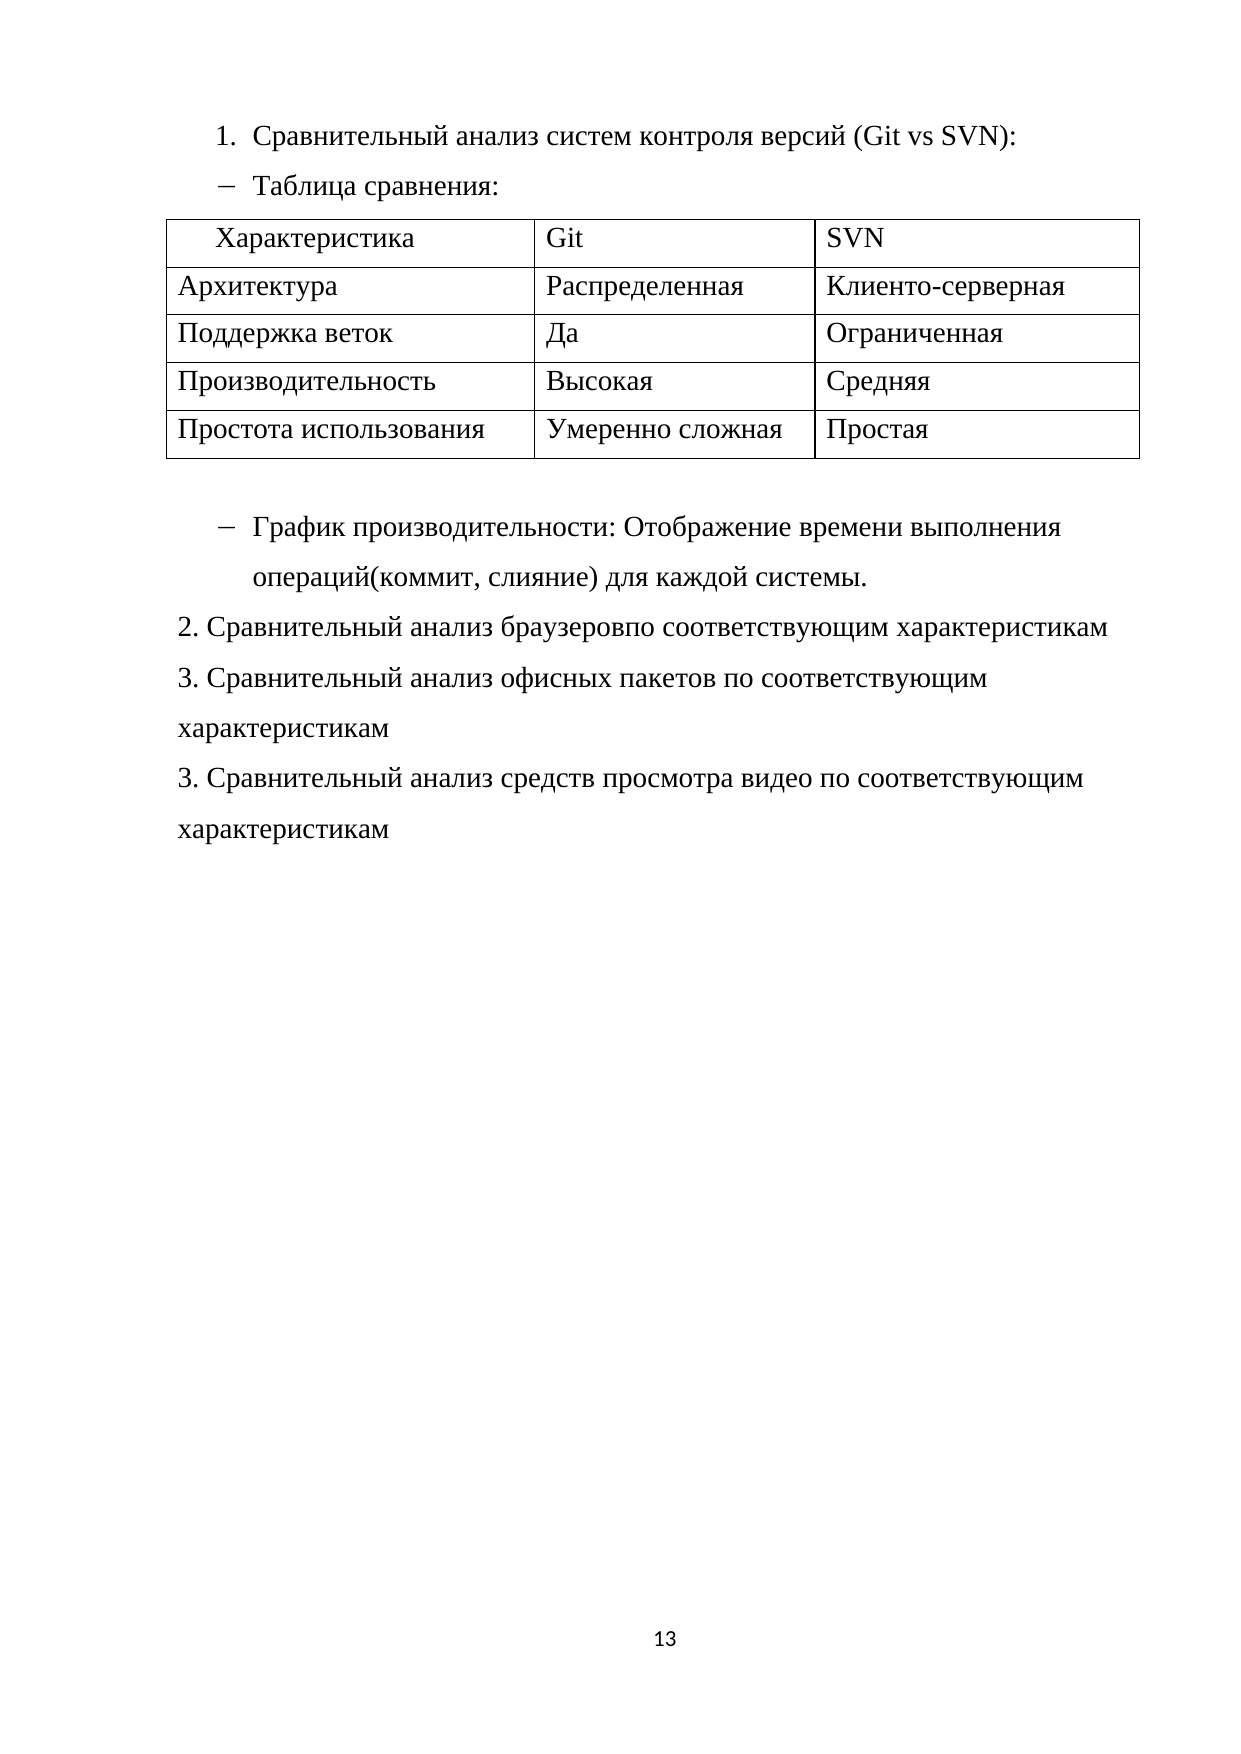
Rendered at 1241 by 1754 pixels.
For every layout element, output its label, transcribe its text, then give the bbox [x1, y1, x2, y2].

text 3. Сравнительный анализ офисных пакетов по соответствующим характеристикам [177, 660, 1152, 744]
list График производительности: Отображение времени выполнения операций(коммит, слияние) для каждой системы. [215, 509, 1152, 593]
table_cell Простота использования [167, 411, 534, 457]
table_cell Да [535, 315, 814, 362]
table_cell Производительность [167, 363, 534, 410]
table_cell Клиенто-серверная [816, 268, 1139, 314]
table_cell Ограниченная [816, 315, 1139, 362]
table_header SVN [816, 220, 1139, 267]
list Таблица сравнения: [215, 168, 1152, 202]
table_header Характеристика [167, 220, 534, 267]
text 2. Сравнительный анализ браузеровпо соответствующим характеристикам [177, 609, 1152, 643]
text 3. Сравнительный анализ средств просмотра видео по соответствующим характеристикам [177, 760, 1152, 844]
table_cell Распределенная [535, 268, 814, 314]
table_cell Высокая [535, 363, 814, 410]
table_header Git [535, 220, 814, 267]
list Сравнительный анализ систем контроля версий (Git vs SVN): [215, 118, 1152, 152]
table_cell Поддержка веток [167, 315, 534, 362]
table_cell Архитектура [167, 268, 534, 314]
table_cell Умеренно сложная [535, 411, 814, 457]
table_cell Простая [816, 411, 1139, 457]
table_cell Средняя [816, 363, 1139, 410]
